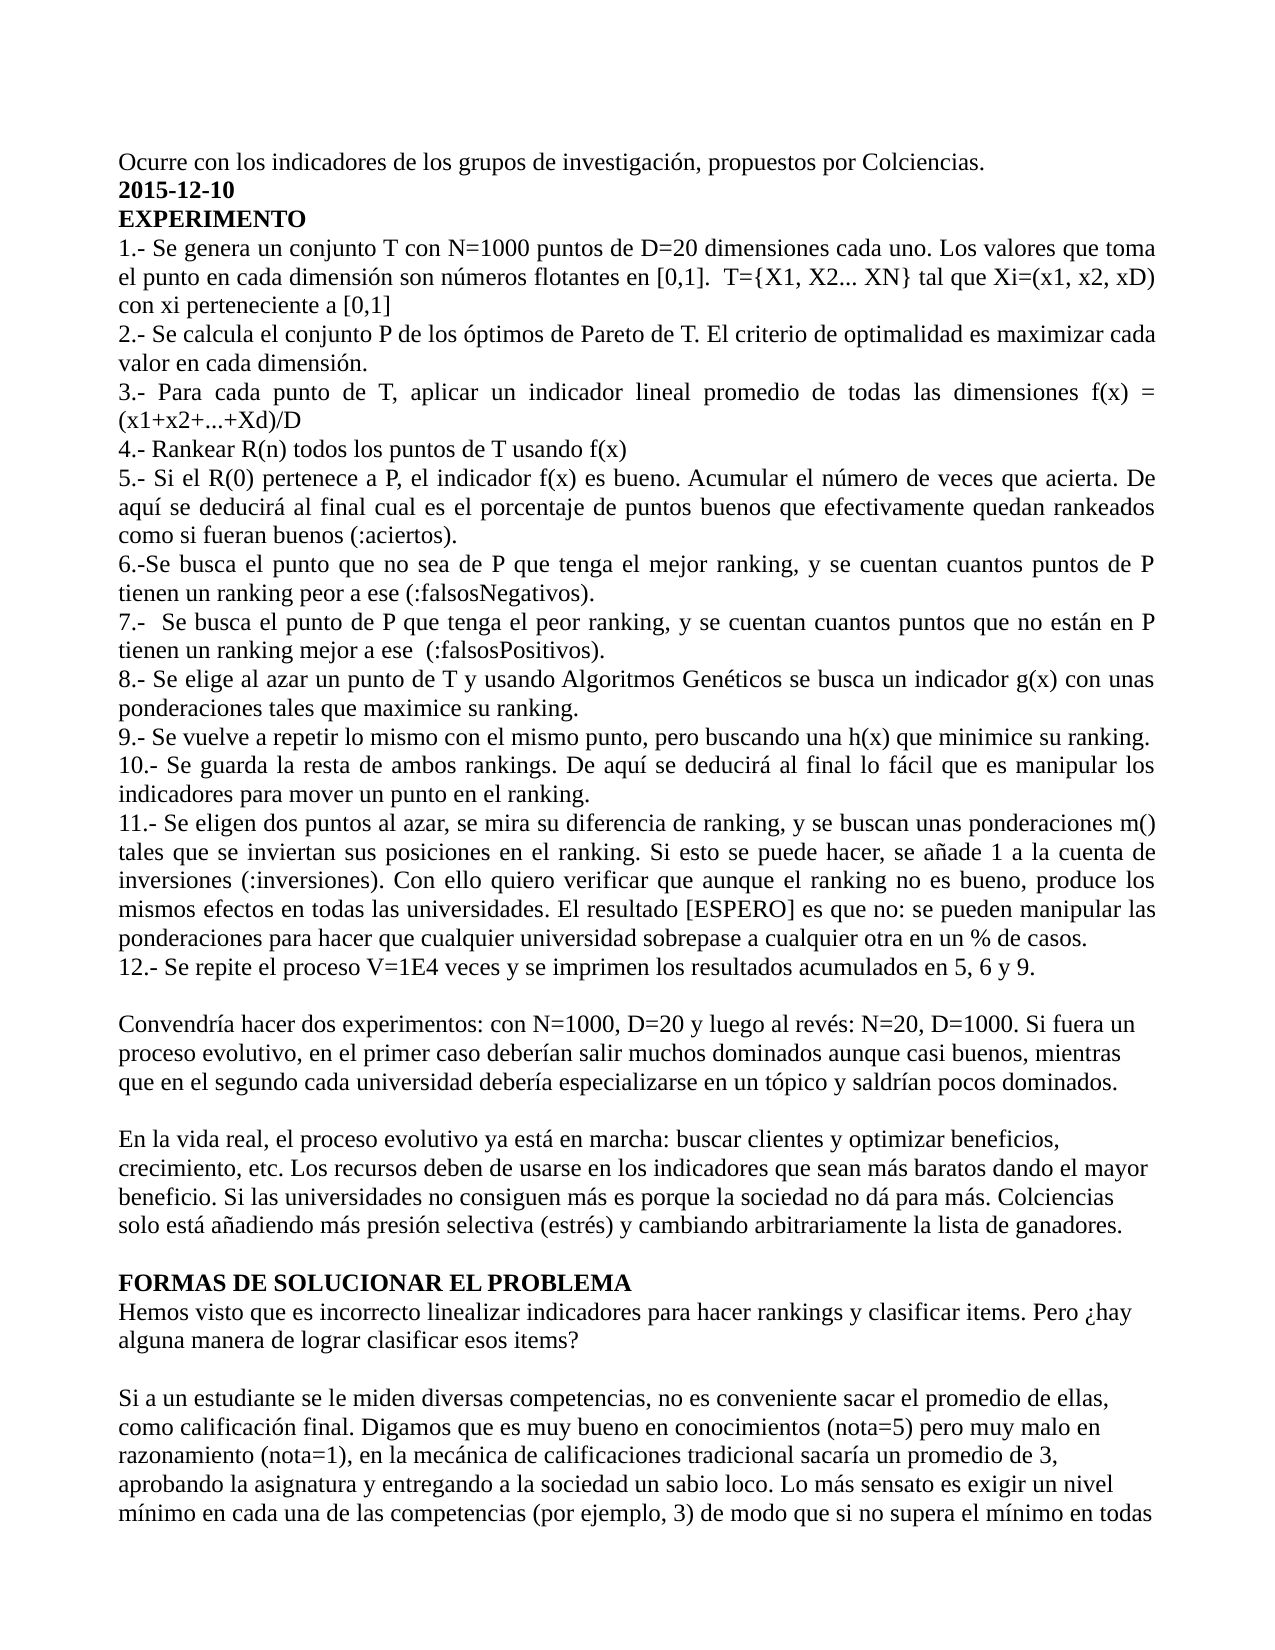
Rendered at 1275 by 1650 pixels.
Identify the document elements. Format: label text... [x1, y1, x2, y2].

text 2015-12-10 [118, 176, 1157, 204]
text 6.-Se busca el punto que no sea de P que tenga el mejor ranking, y se cuentan cuantos puntos de P tienen un ranking peor a ese (:falsosNegativos). [118, 549, 1157, 607]
text 3.- Para cada punto de T, aplicar un indicador lineal promedio de todas las dimensiones f(x) = (x1+x2+...+Xd)/D [118, 377, 1157, 434]
text Si a un estudiante se le miden diversas competencias, no es conveniente sacar el promedio de ellas, como calificación final. Digamos que es muy bueno en conocimientos (nota=5) pero muy malo en razonamiento (nota=1), en la mecánica de calificaciones tradicional sacaría un promedio de 3, aprobando la asignatura y entregando a la sociedad un sabio loco. Lo más sensato es exigir un nivel mínimo en cada una de las competencias (por ejemplo, 3) de modo que si no supera el mínimo en todas [118, 1383, 1157, 1527]
text EXPERIMENTO [118, 204, 1157, 233]
text 1.- Se genera un conjunto T con N=1000 puntos de D=20 dimensiones cada uno. Los valores que toma el punto en cada dimensión son números flotantes en [0,1]. T={X1, X2... XN} tal que Xi=(x1, x2, xD) con xi perteneciente a [0,1] [118, 233, 1157, 319]
text FORMAS DE SOLUCIONAR EL PROBLEMA [118, 1268, 1157, 1297]
text En la vida real, el proceso evolutivo ya está en marcha: buscar clientes y optimizar beneficios, crecimiento, etc. Los recursos deben de usarse en los indicadores que sean más baratos dando el mayor beneficio. Si las universidades no consiguen más es porque la sociedad no dá para más. Colciencias solo está añadiendo más presión selectiva (estrés) y cambiando arbitrariamente la lista de ganadores. [118, 1124, 1157, 1239]
text 4.- Rankear R(n) todos los puntos de T usando f(x) [118, 434, 1157, 463]
text 8.- Se elige al azar un punto de T y usando Algoritmos Genéticos se busca un indicador g(x) con unas ponderaciones tales que maximice su ranking. [118, 664, 1157, 722]
text 2.- Se calcula el conjunto P de los óptimos de Pareto de T. El criterio de optimalidad es maximizar cada valor en cada dimensión. [118, 319, 1157, 377]
text Convendría hacer dos experimentos: con N=1000, D=20 y luego al revés: N=20, D=1000. Si fuera un proceso evolutivo, en el primer caso deberían salir muchos dominados aunque casi buenos, mientras que en el segundo cada universidad debería especializarse en un tópico y saldrían pocos dominados. [118, 1009, 1157, 1096]
text 7.- Se busca el punto de P que tenga el peor ranking, y se cuentan cuantos puntos que no están en P tienen un ranking mejor a ese (:falsosPositivos). [118, 607, 1157, 664]
text Ocurre con los indicadores de los grupos de investigación, propuestos por Colciencias. [118, 147, 1157, 176]
text 12.- Se repite el proceso V=1E4 veces y se imprimen los resultados acumulados en 5, 6 y 9. [118, 952, 1157, 981]
text 9.- Se vuelve a repetir lo mismo con el mismo punto, pero buscando una h(x) que minimice su ranking. [118, 722, 1157, 751]
text Hemos visto que es incorrecto linealizar indicadores para hacer rankings y clasificar items. Pero ¿hay alguna manera de lograr clasificar esos items? [118, 1297, 1157, 1354]
text 11.- Se eligen dos puntos al azar, se mira su diferencia de ranking, y se buscan unas ponderaciones m() tales que se inviertan sus posiciones en el ranking. Si esto se puede hacer, se añade 1 a la cuenta de inversiones (:inversiones). Con ello quiero verificar que aunque el ranking no es bueno, produce los mismos efectos en todas las universidades. El resultado [ESPERO] es que no: se pueden manipular las ponderaciones para hacer que cualquier universidad sobrepase a cualquier otra en un % de casos. [118, 808, 1157, 952]
text 10.- Se guarda la resta de ambos rankings. De aquí se deducirá al final lo fácil que es manipular los indicadores para mover un punto en el ranking. [118, 751, 1157, 808]
text 5.- Si el R(0) pertenece a P, el indicador f(x) es bueno. Acumular el número de veces que acierta. De aquí se deducirá al final cual es el porcentaje de puntos buenos que efectivamente quedan rankeados como si fueran buenos (:aciertos). [118, 463, 1157, 549]
